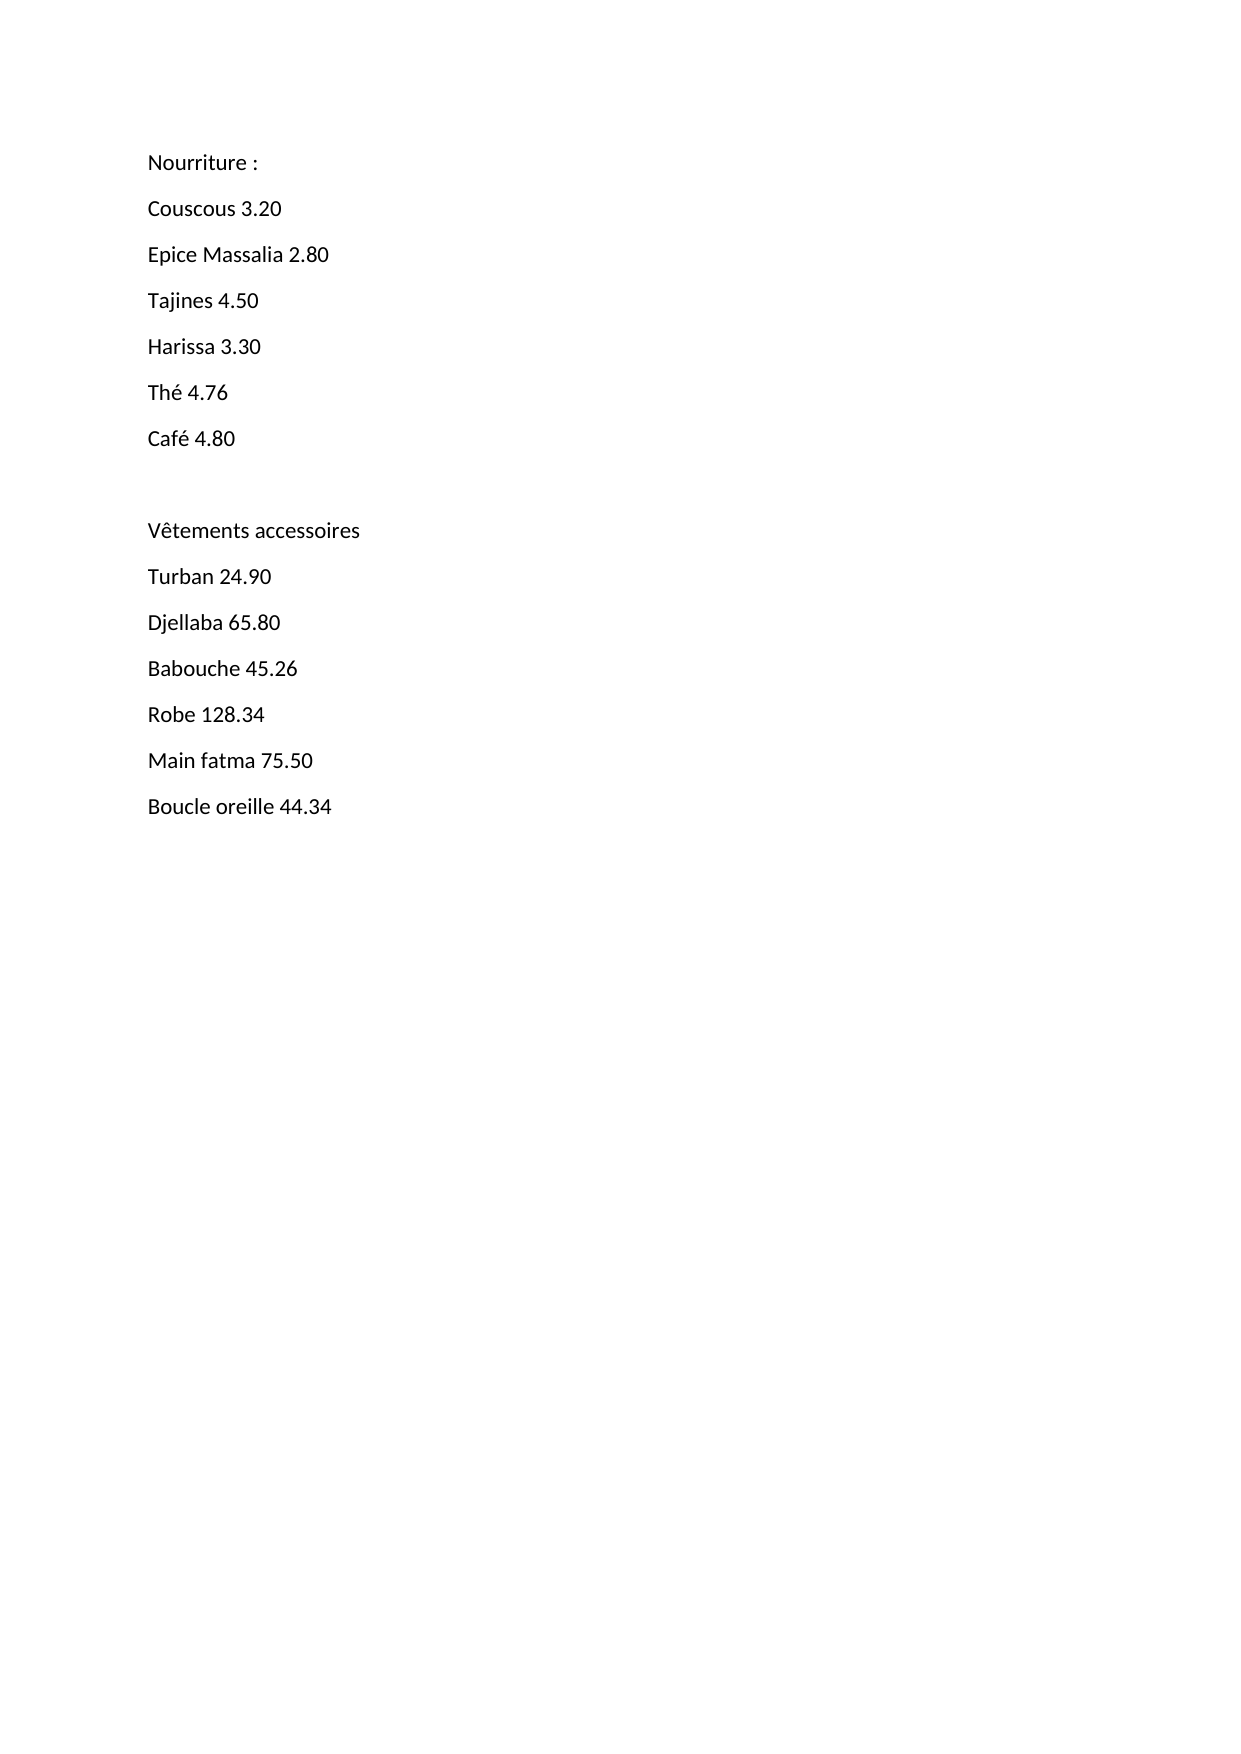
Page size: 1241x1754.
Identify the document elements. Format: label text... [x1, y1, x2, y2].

text Thé 4.76 [148, 378, 1093, 406]
text Turban 24.90 [148, 562, 1093, 590]
text Harissa 3.30 [148, 332, 1093, 360]
text Robe 128.34 [148, 700, 1093, 728]
text Epice Massalia 2.80 [148, 240, 1093, 268]
text Couscous 3.20 [148, 194, 1093, 222]
text Nourriture : [148, 148, 1093, 176]
text Djellaba 65.80 [148, 608, 1093, 636]
text Vêtements accessoires [148, 516, 1093, 544]
text Café 4.80 [148, 424, 1093, 452]
text Main fatma 75.50 [148, 746, 1093, 774]
text Babouche 45.26 [148, 654, 1093, 682]
text Boucle oreille 44.34 [148, 792, 1093, 820]
text Tajines 4.50 [148, 286, 1093, 314]
